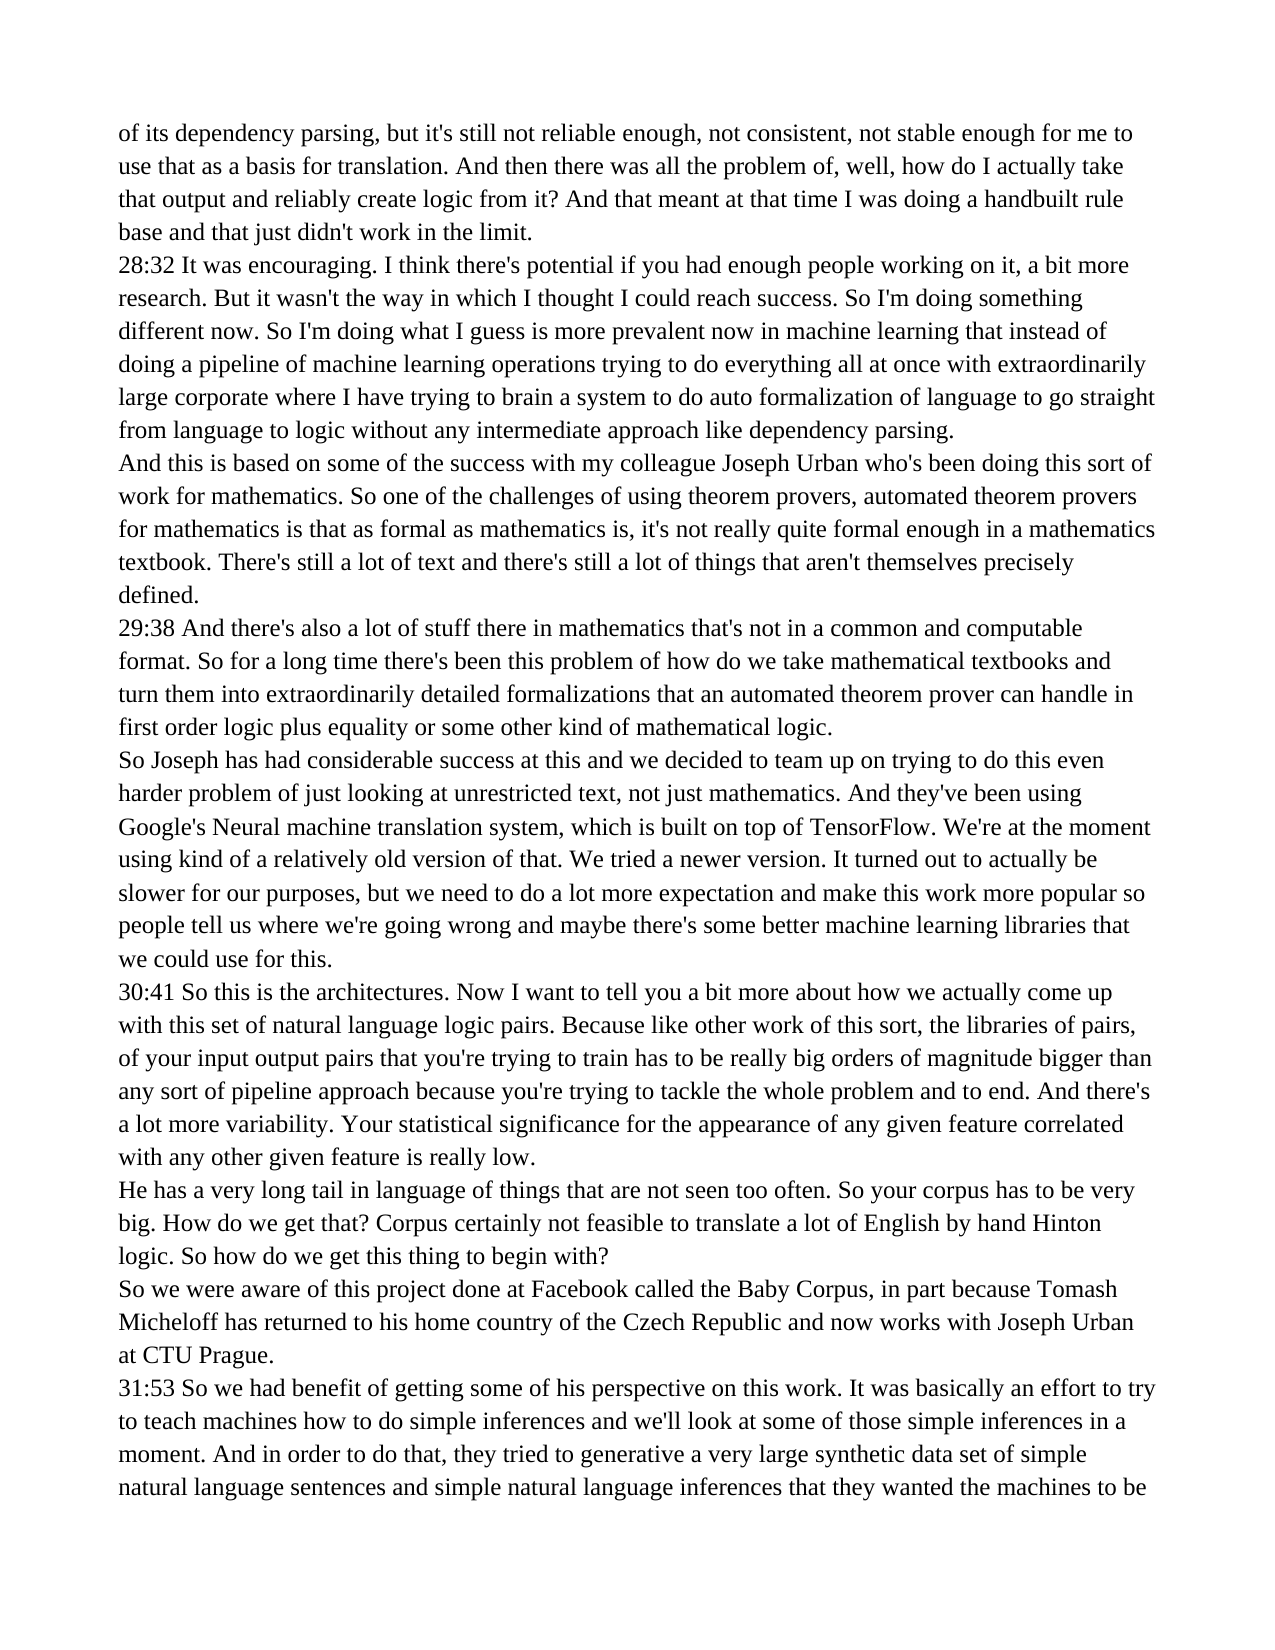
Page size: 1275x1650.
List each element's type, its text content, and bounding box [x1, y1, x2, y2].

text And this is based on some of the success with my colleague Joseph Urban who's been doing this sort of work for mathematics. So one of the challenges of using theorem provers, automated theorem provers for mathematics is that as formal as mathematics is, it's not really quite formal enough in a mathematics textbook. There's still a lot of text and there's still a lot of things that aren't themselves precisely defined. [118, 448, 1157, 609]
text 28:32 It was encouraging. I think there's potential if you had enough people working on it, a bit more research. But it wasn't the way in which I thought I could reach success. So I'm doing something different now. So I'm doing what I guess is more prevalent now in machine learning that instead of doing a pipeline of machine learning operations trying to do everything all at once with extraordinarily large corporate where I have trying to brain a system to do auto formalization of language to go straight from language to logic without any intermediate approach like dependency parsing. [118, 250, 1157, 444]
text 29:38 And there's also a lot of stuff there in mathematics that's not in a common and computable format. So for a long time there's been this problem of how do we take mathematical textbooks and turn them into extraordinarily detailed formalizations that an automated theorem prover can handle in first order logic plus equality or some other kind of mathematical logic. [118, 613, 1157, 741]
text He has a very long tail in language of things that are not seen too often. So your corpus has to be very big. How do we get that? Corpus certainly not feasible to translate a lot of English by hand Hinton logic. So how do we get this thing to begin with? [118, 1175, 1157, 1269]
text 31:53 So we had benefit of getting some of his perspective on this work. It was basically an effort to try to teach machines how to do simple inferences and we'll look at some of those simple inferences in a moment. And in order to do that, they tried to generative a very large synthetic data set of simple natural language sentences and simple natural language inferences that they wanted the machines to be [118, 1373, 1157, 1501]
text 30:41 So this is the architectures. Now I want to tell you a bit more about how we actually come up with this set of natural language logic pairs. Because like other work of this sort, the libraries of pairs, of your input output pairs that you're trying to train has to be really big orders of magnitude bigger than any sort of pipeline approach because you're trying to tackle the whole problem and to end. And there's a lot more variability. Your statistical significance for the appearance of any given feature correlated with any other given feature is really low. [118, 977, 1157, 1171]
text of its dependency parsing, but it's still not reliable enough, not consistent, not stable enough for me to use that as a basis for translation. And then there was all the problem of, well, how do I actually take that output and reliably create logic from it? And that meant at that time I was doing a handbuilt rule base and that just didn't work in the limit. [118, 118, 1157, 246]
text So Joseph has had considerable success at this and we decided to team up on trying to do this even harder problem of just looking at unrestricted text, not just mathematics. And they've been using Google's Neural machine translation system, which is built on top of TensorFlow. We're at the moment using kind of a relatively old version of that. We tried a newer version. It turned out to actually be slower for our purposes, but we need to do a lot more expectation and make this work more popular so people tell us where we're going wrong and maybe there's some better machine learning libraries that we could use for this. [118, 746, 1157, 972]
text So we were aware of this project done at Facebook called the Baby Corpus, in part because Tomash Micheloff has returned to his home country of the Czech Republic and now works with Joseph Urban at CTU Prague. [118, 1274, 1157, 1369]
